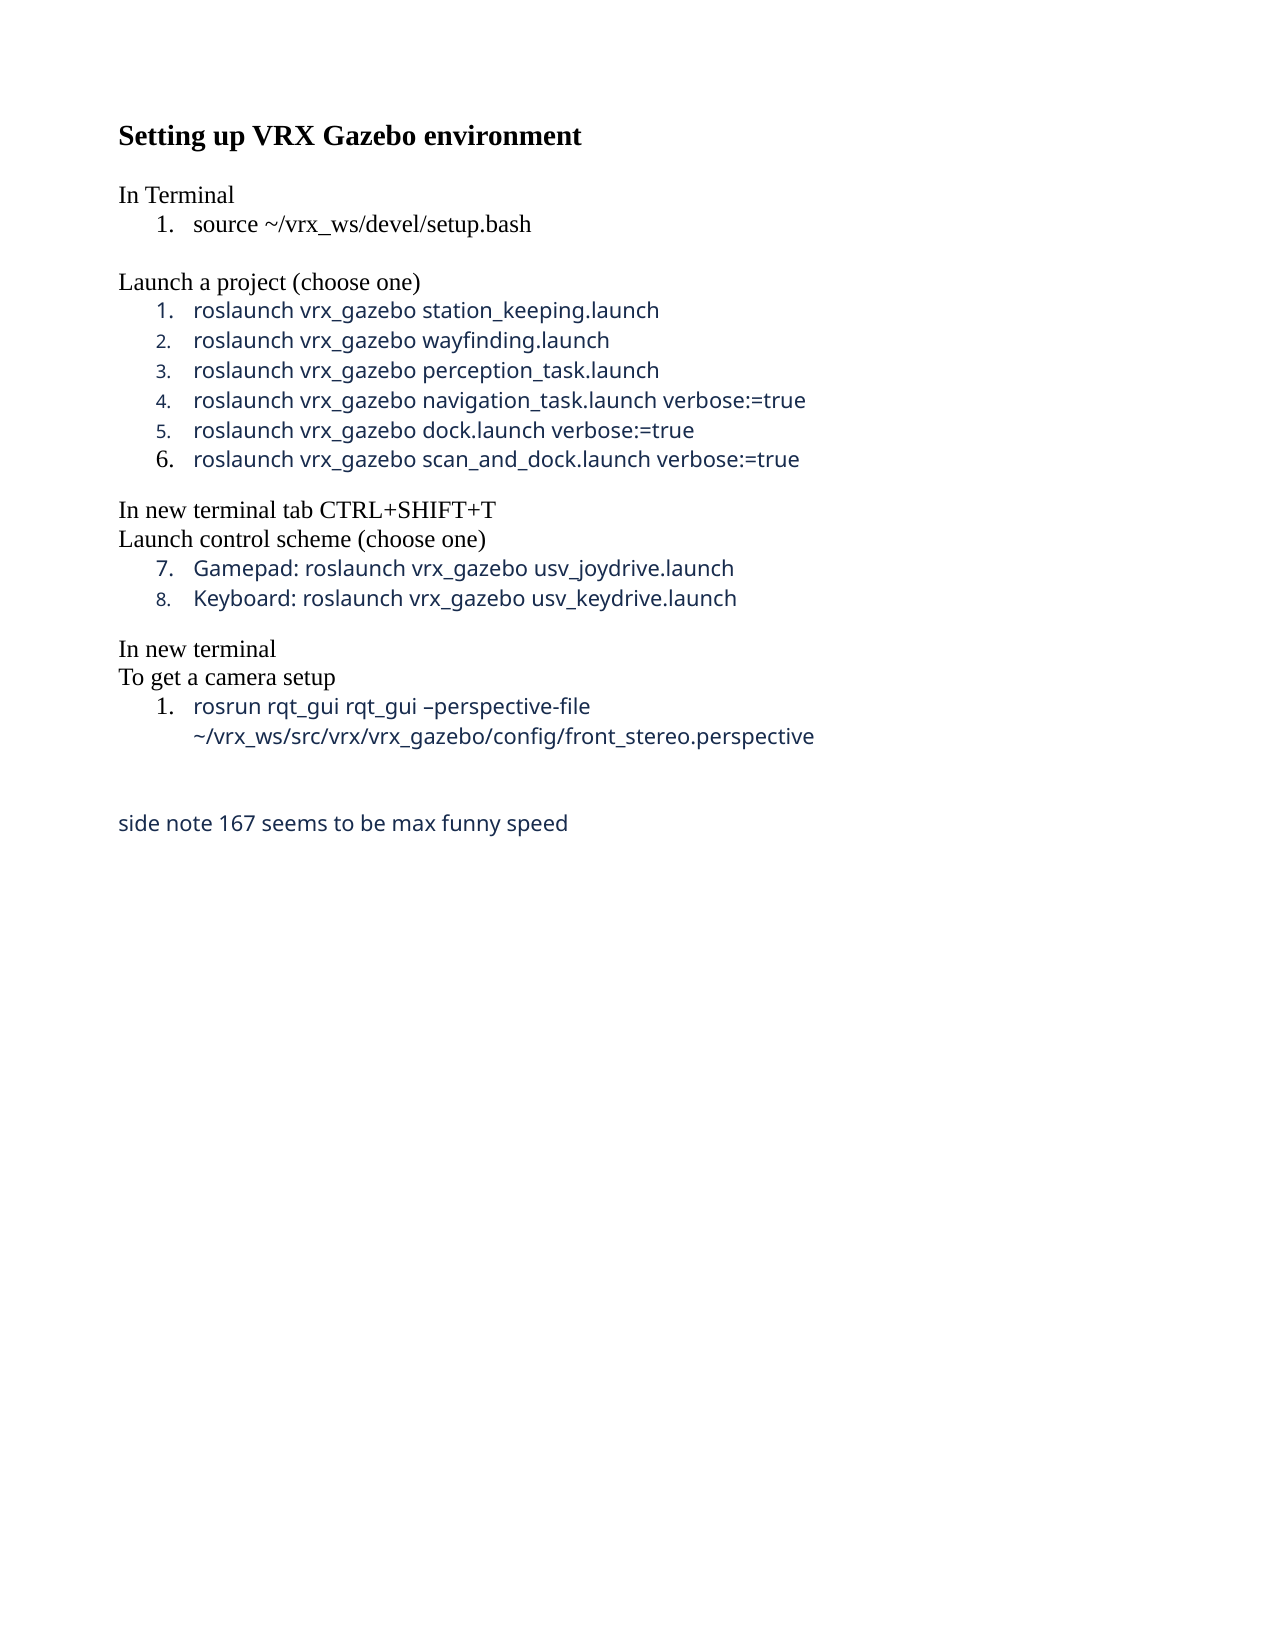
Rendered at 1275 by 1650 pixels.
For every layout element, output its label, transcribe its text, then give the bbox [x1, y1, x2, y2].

list roslaunch vrx_gazebo station_keeping.launch [156, 295, 1157, 325]
list Gamepad: roslaunch vrx_gazebo usv_joydrive.launch [156, 553, 1157, 583]
text In Terminal [118, 180, 1157, 209]
list roslaunch vrx_gazebo navigation_task.launch verbose:=true [156, 385, 1157, 414]
text To get a camera setup [118, 662, 1157, 691]
list roslaunch vrx_gazebo dock.launch verbose:=true [156, 414, 1157, 444]
list roslaunch vrx_gazebo wayfinding.launch [156, 325, 1157, 355]
text side note 167 seems to be max funny speed [118, 807, 1157, 837]
list roslaunch vrx_gazebo scan_and_dock.launch verbose:=true [156, 444, 1157, 474]
text Setting up VRX Gazebo environment [118, 118, 1157, 152]
text Launch a project (choose one) [118, 267, 1157, 295]
text In new terminal tab CTRL+SHIFT+T [118, 495, 1157, 524]
text Launch control scheme (choose one) [118, 524, 1157, 553]
list rosrun rqt_gui rqt_gui –perspective-file ~/vrx_ws/src/vrx/vrx_gazebo/config/front_stereo.perspective [156, 691, 1157, 751]
list source ~/vrx_ws/devel/setup.bash [156, 209, 1157, 238]
list Keyboard: roslaunch vrx_gazebo usv_keydrive.launch [156, 583, 1157, 612]
list roslaunch vrx_gazebo perception_task.launch [156, 355, 1157, 385]
text In new terminal [118, 634, 1157, 662]
